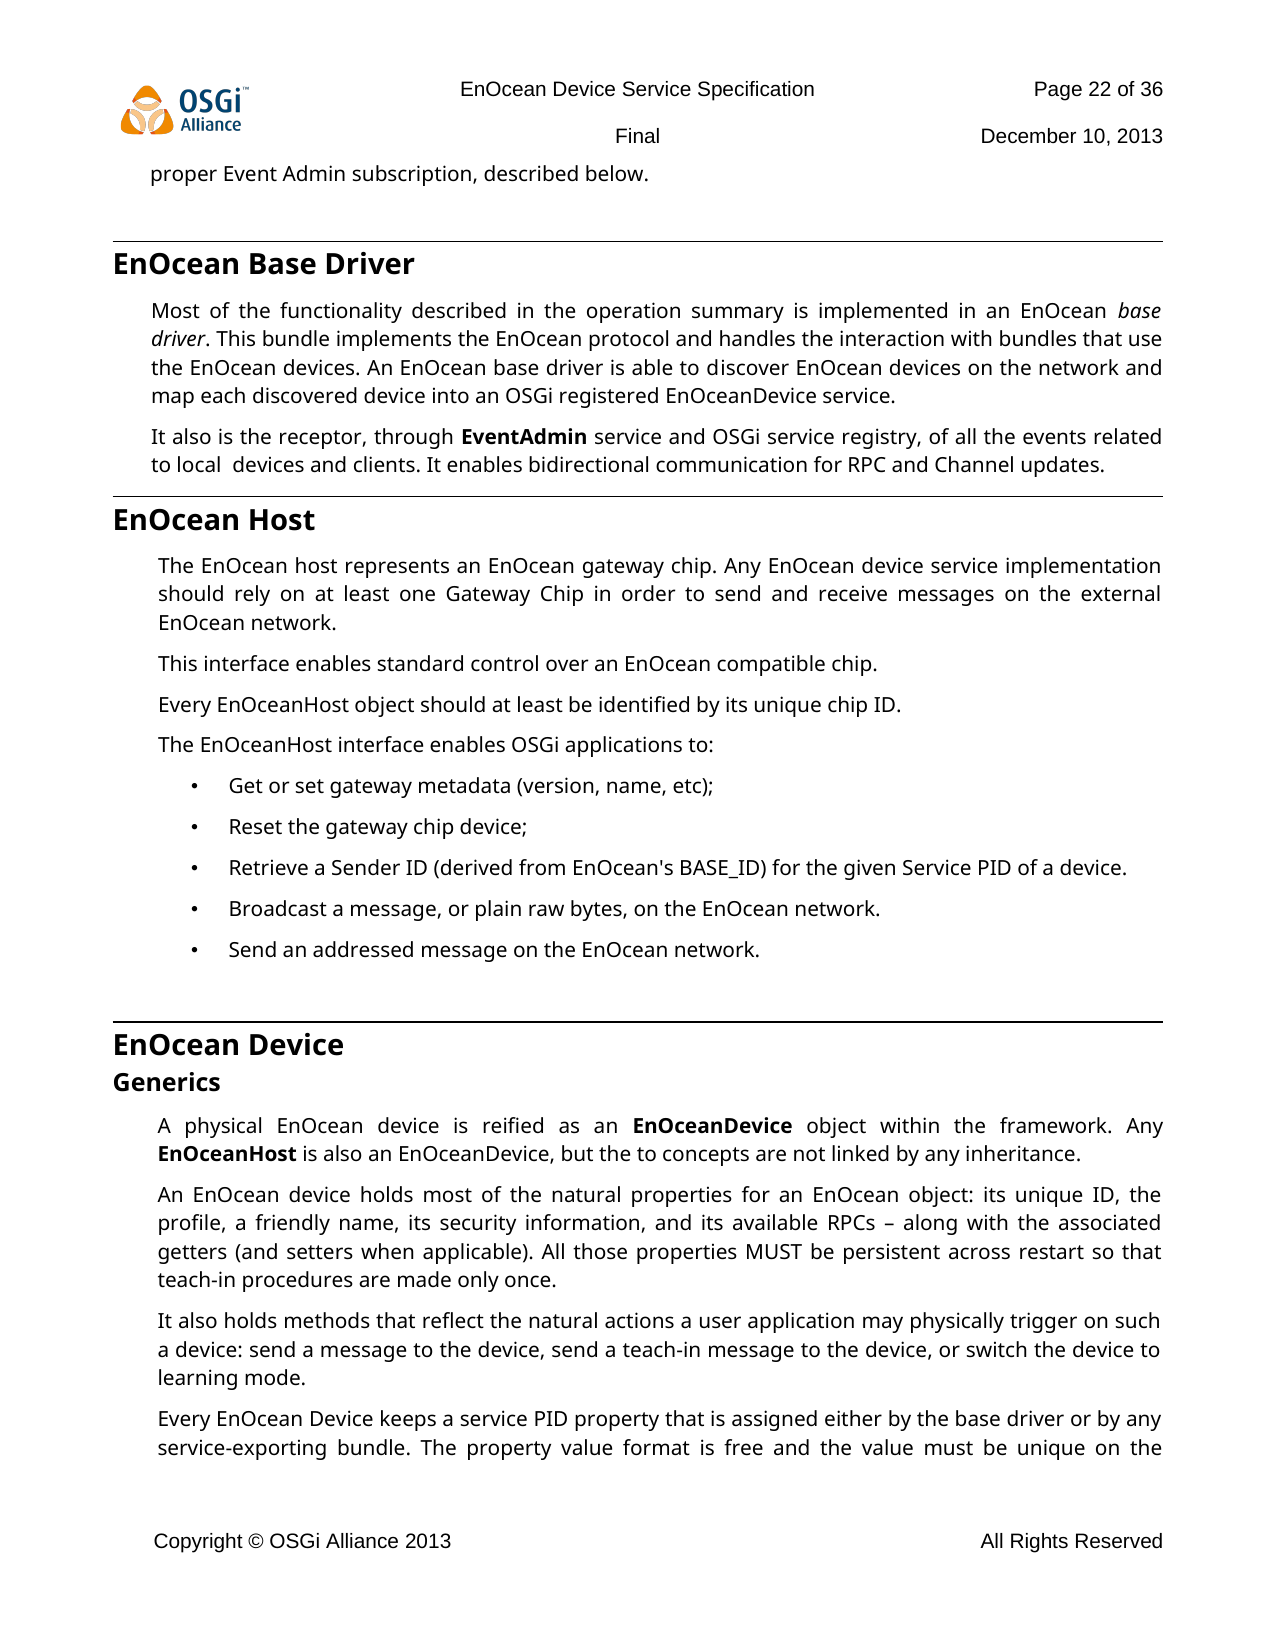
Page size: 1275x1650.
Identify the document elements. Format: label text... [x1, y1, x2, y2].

list Reset the gateway chip device; [191, 812, 1163, 841]
subtitle EnOcean Device [112, 1022, 1163, 1064]
text Most of the functionality described in the operation summary is implemented in an EnOcean base driver. This bundle implements the EnOcean protocol and handles the interaction with bundles that use the EnOcean devices. An EnOcean base driver is able to discover EnOcean devices on the network and map each discovered device into an OSGi registered EnOceanDevice service. [151, 296, 1163, 409]
text Every EnOcean Device keeps a service PID property that is assigned either by the base driver or by any service-exporting bundle. The property value format is free and the value must be unique on the [157, 1404, 1163, 1461]
picture [113, 78, 257, 142]
list It also is the receptor, through EventAdmin service and OSGi service registry, of all the events related to local devices and clients. It enables bidirectional communication for RPC and Channel updates. [151, 422, 1163, 479]
text Every EnOceanHost object should at least be identified by its unique chip ID. [158, 690, 1163, 718]
subtitle EnOcean Base Driver [112, 242, 1163, 283]
list Broadcast a message, or plain raw bytes, on the EnOcean network. [191, 894, 1163, 923]
text The EnOceanHost interface enables OSGi applications to: [158, 731, 1163, 759]
text The EnOcean host represents an EnOcean gateway chip. Any EnOcean device service implementation should rely on at least one Gateway Chip in order to send and receive messages on the external EnOcean network. [158, 551, 1163, 636]
subtitle EnOcean Host [112, 497, 1163, 538]
text An EnOcean device holds most of the natural properties for an EnOcean object: its unique ID, the profile, a friendly name, its security information, and its available RPCs – along with the associated getters (and setters when applicable). All those properties MUST be persistent across restart so that teach-in procedures are made only once. [157, 1180, 1163, 1294]
text It also holds methods that reflect the natural actions a user application may physically trigger on such a device: send a message to the device, send a teach-in message to the device, or switch the device to learning mode. [157, 1306, 1163, 1392]
list Get or set gateway metadata (version, name, etc); [191, 772, 1163, 800]
list Send an addressed message on the EnOcean network. [191, 935, 1163, 964]
list Retrieve a Sender ID (derived from EnOcean's BASE_ID) for the given Service PID of a device. [191, 853, 1163, 882]
text A physical EnOcean device is reified as an EnOceanDevice object within the framework. Any EnOceanHost is also an EnOceanDevice, but the to concepts are not linked by any inheritance. [157, 1111, 1163, 1168]
text This interface enables standard control over an EnOcean compatible chip. [158, 649, 1163, 677]
subtitle Generics [112, 1064, 1163, 1098]
text proper Event Admin subscription, described below. [150, 159, 1163, 187]
